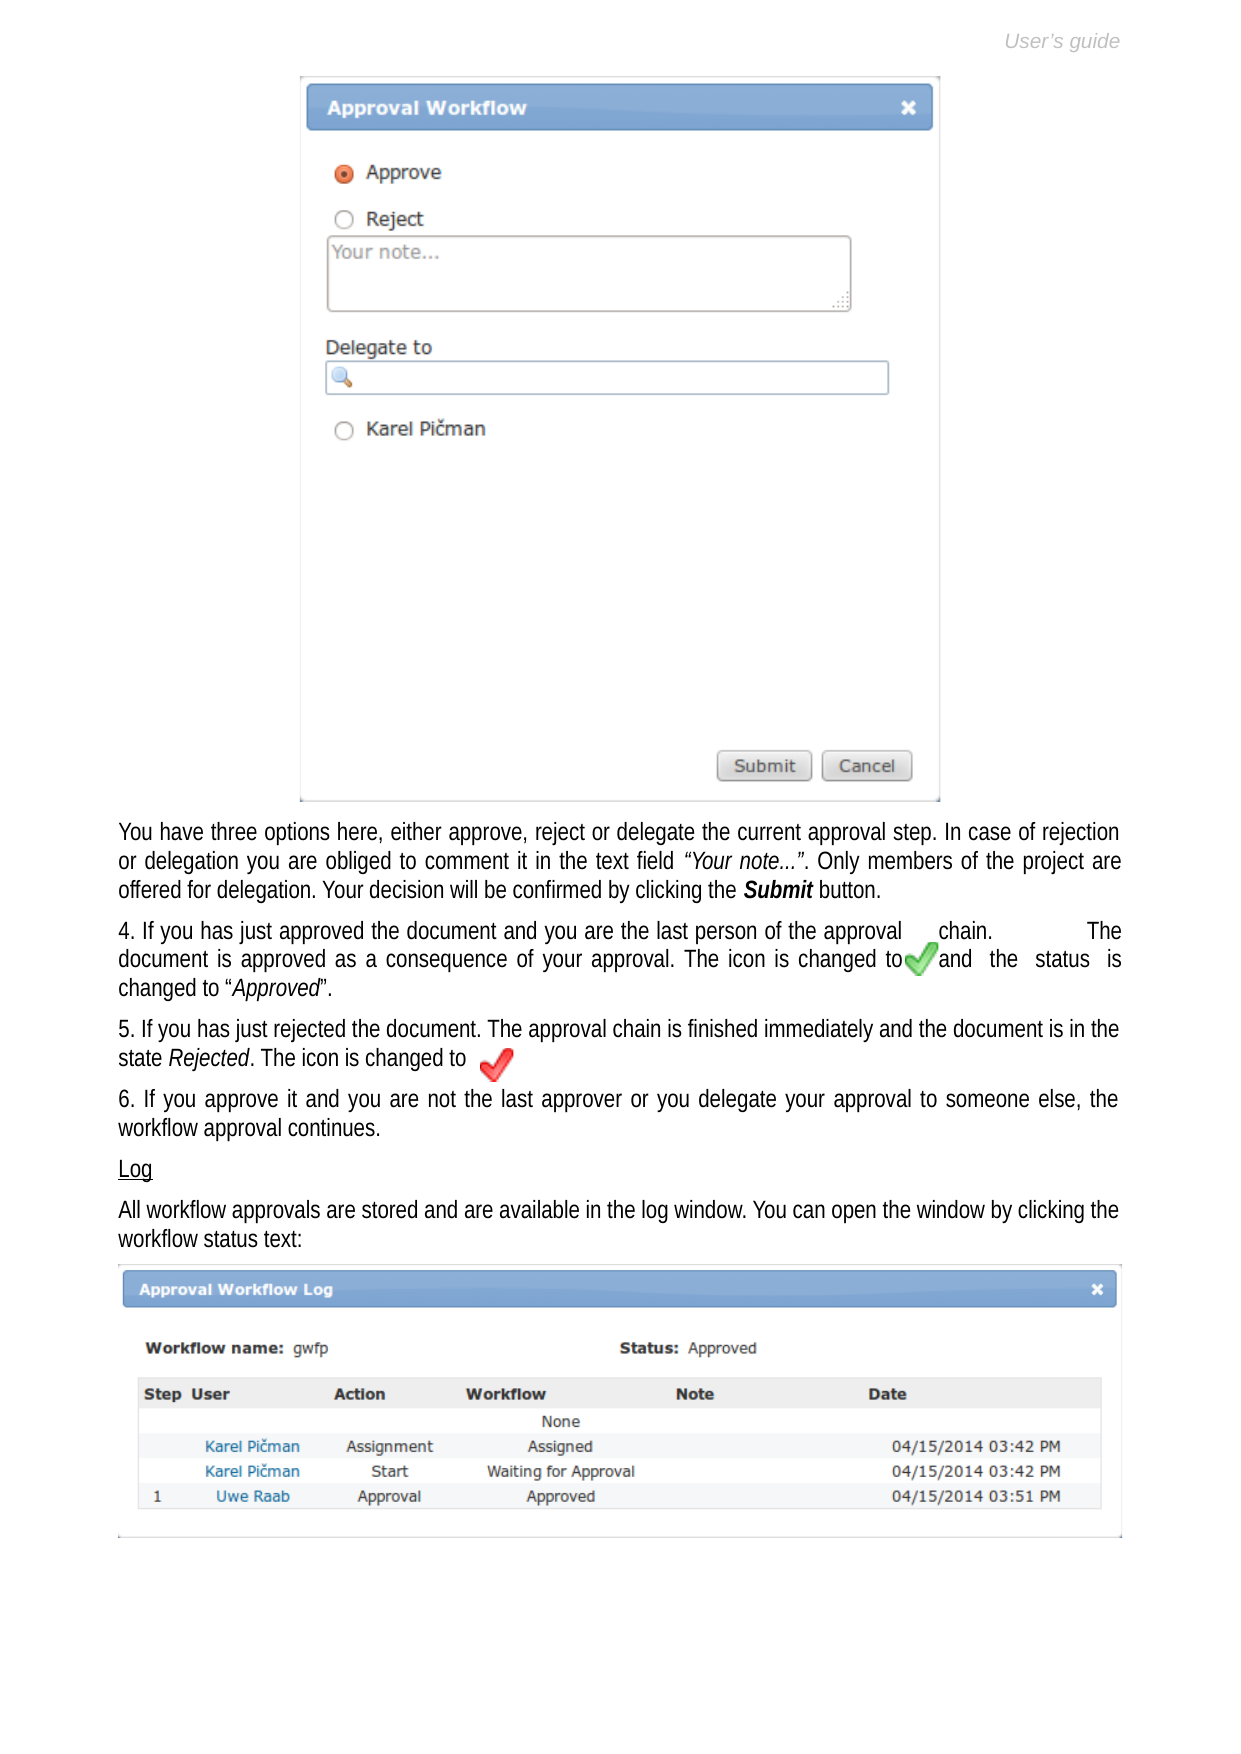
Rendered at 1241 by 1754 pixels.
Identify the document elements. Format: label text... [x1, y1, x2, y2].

text All workflow approvals are stored and are available in the log window. You can open the window by clicking the workflow status text: [118, 1195, 1122, 1252]
picture [480, 1048, 514, 1082]
text 4. If you has just approved the document and you are the last person of the approval chain. The document is approved as a consequence of your approval. The icon is changed to and the status is changed to “Approved”. [118, 916, 1122, 1002]
text 6. If you approve it and you are not the last approver or you delegate your approval to someone else, the workflow approval continues. [118, 1084, 1122, 1141]
picture [299, 76, 941, 802]
text You have three options here, either approve, reject or delegate the current approval step. In case of rejection or delegation you are obliged to comment it in the text field “Your note...”. Only members of the project are offered for delegation. Your decision will be confirmed by clicking the Submit button. [118, 817, 1122, 903]
text 5. If you has just rejected the document. The approval chain is finished immediately and the document is in the state Rejected. The icon is changed to [118, 1014, 1122, 1071]
picture [905, 942, 939, 976]
picture [118, 1264, 1123, 1538]
text Log [118, 1154, 1122, 1182]
